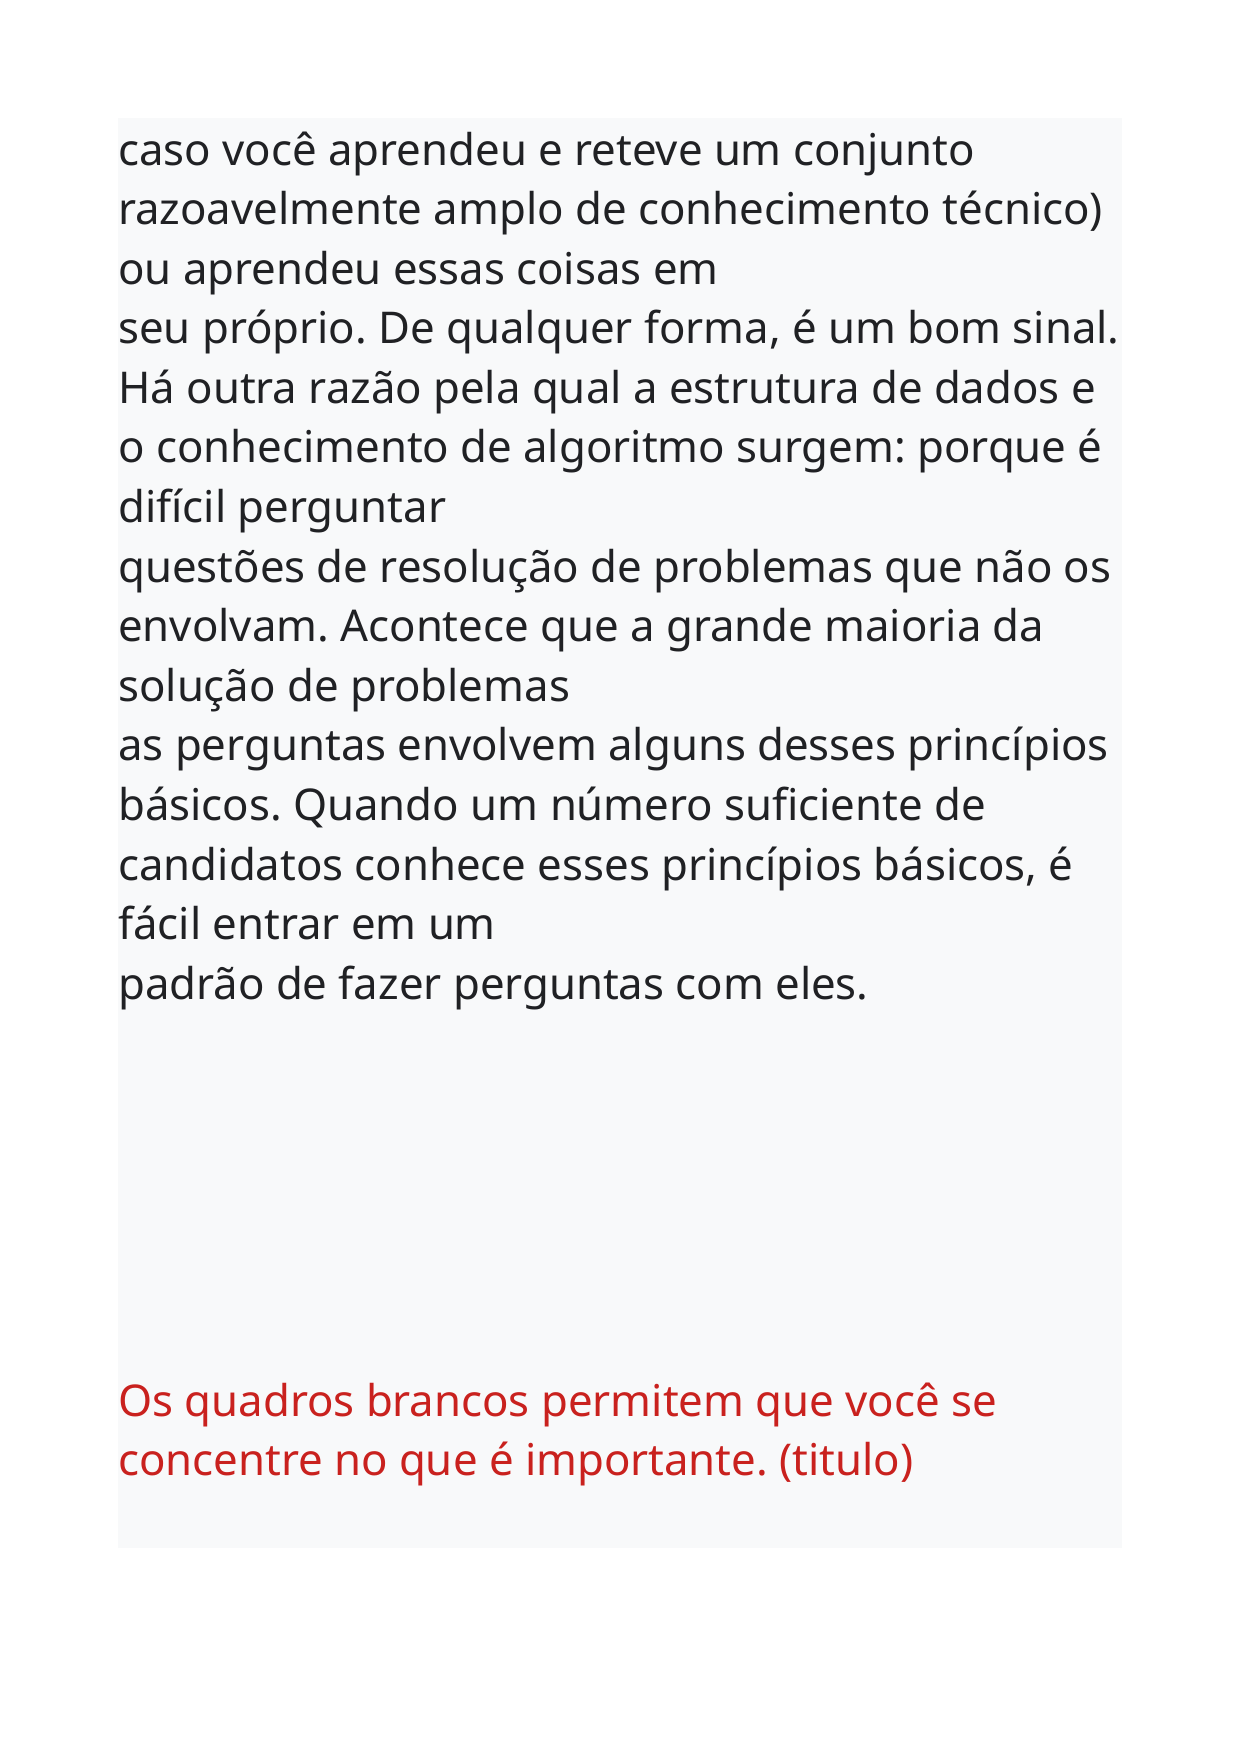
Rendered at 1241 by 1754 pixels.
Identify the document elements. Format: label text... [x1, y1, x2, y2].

text caso você aprendeu e reteve um conjunto razoavelmente amplo de conhecimento técnico) ou aprendeu essas coisas em [118, 118, 1122, 297]
text questões de resolução de problemas que não os envolvam. Acontece que a grande maioria da solução de problemas [118, 535, 1122, 714]
text padrão de fazer perguntas com eles. [118, 952, 1122, 1012]
text Os quadros brancos permitem que você se concentre no que é importante. (titulo) [118, 1369, 1122, 1488]
text seu próprio. De qualquer forma, é um bom sinal. [118, 297, 1122, 356]
text Há outra razão pela qual a estrutura de dados e o conhecimento de algoritmo surgem: porque é difícil perguntar [118, 356, 1122, 535]
text as perguntas envolvem alguns desses princípios básicos. Quando um número suficiente de candidatos conhece esses princípios básicos, é fácil entrar em um [118, 714, 1122, 952]
